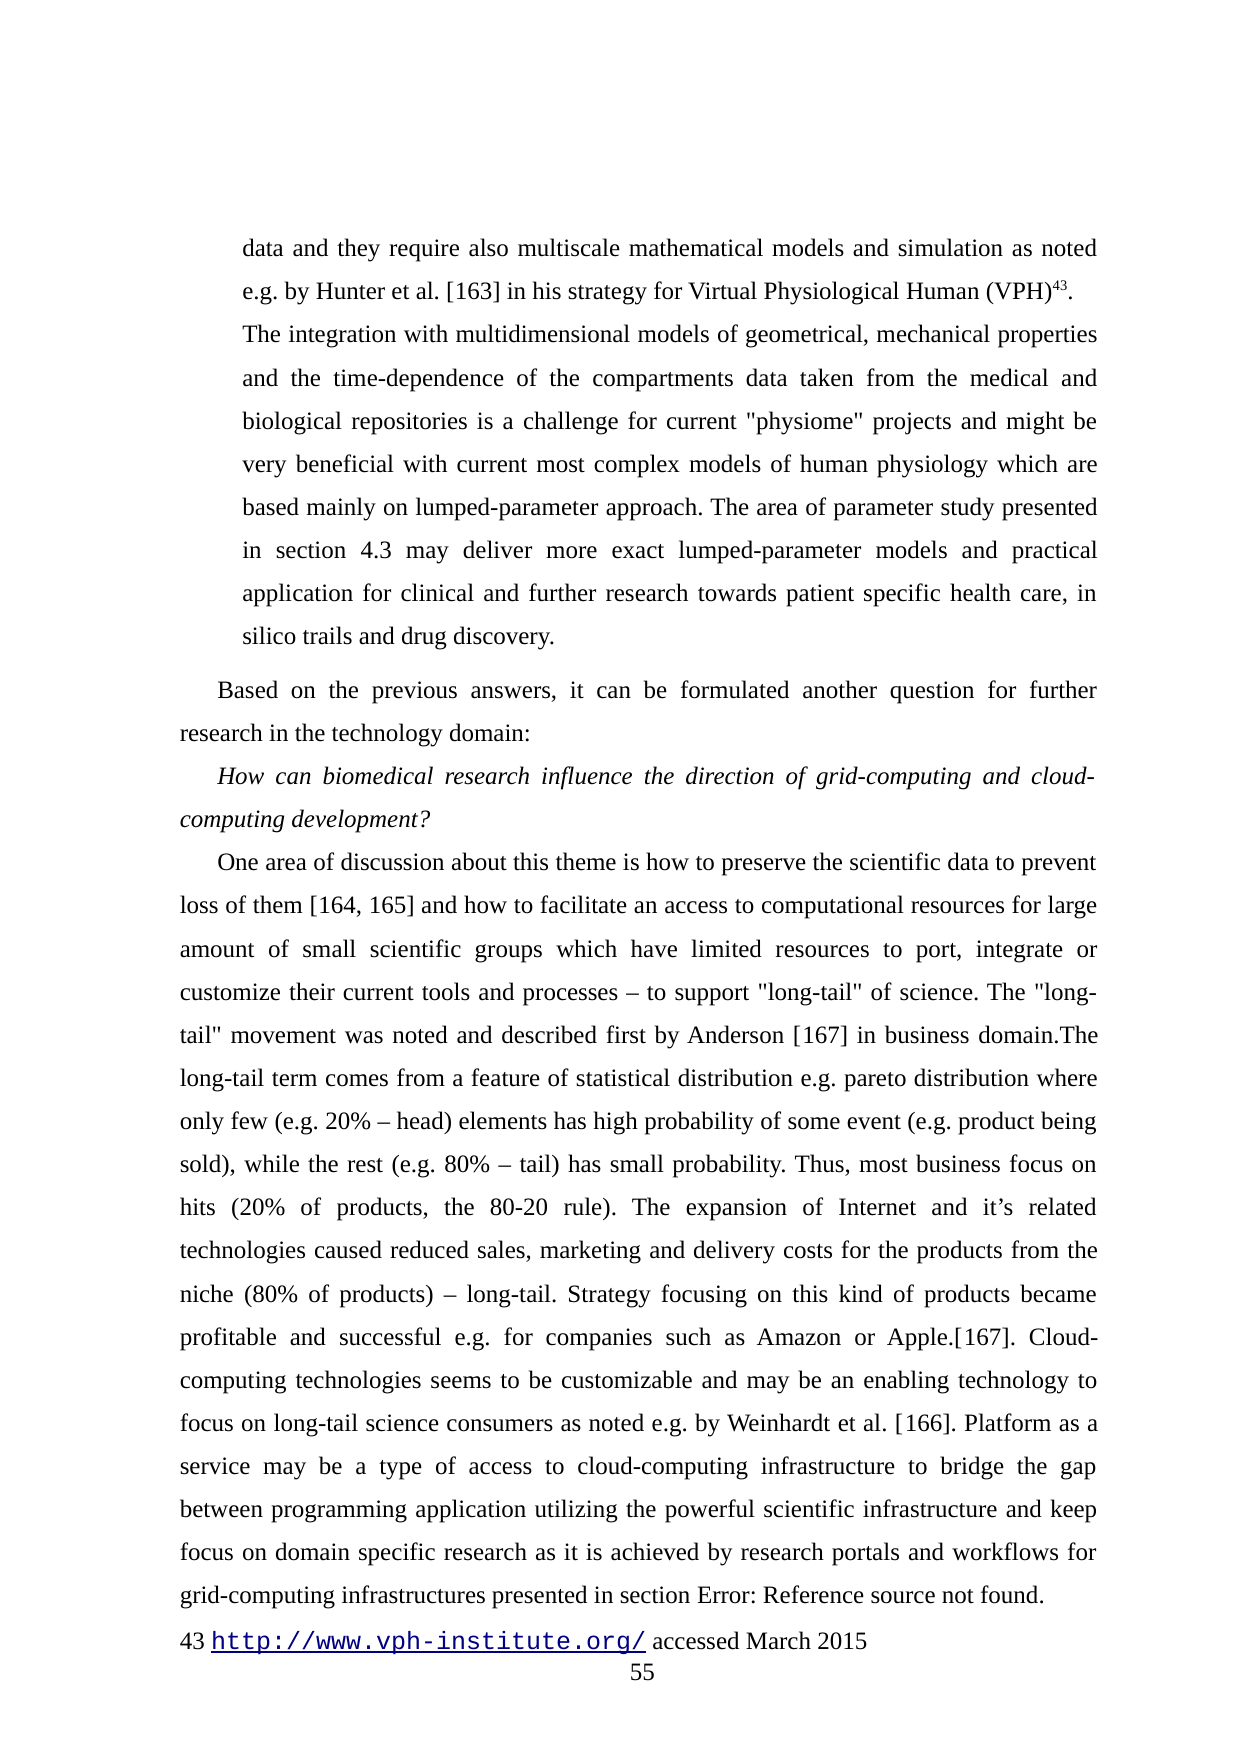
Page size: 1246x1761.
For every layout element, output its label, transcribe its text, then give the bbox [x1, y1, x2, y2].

text One area of discussion about this theme is how to preserve the scientific data to prevent loss of them [164, 165] and how to facilitate an access to computational resources for large amount of small scientific groups which have limited resources to port, integrate or customize their current tools and processes – to support "long-tail" of science. The "long-tail" movement was noted and described first by Anderson [167] in business domain.The long-tail term comes from a feature of statistical distribution e.g. pareto distribution where only few (e.g. 20% – head) elements has high probability of some event (e.g. product being sold), while the rest (e.g. 80% – tail) has small probability. Thus, most business focus on hits (20% of products, the 80-20 rule). The expansion of Internet and it’s related technologies caused reduced sales, marketing and delivery costs for the products from the niche (80% of products) – long-tail. Strategy focusing on this kind of products became profitable and successful e.g. for companies such as Amazon or Apple.[167]. Cloud-computing technologies seems to be customizable and may be an enabling technology to focus on long-tail science consumers as noted e.g. by Weinhardt et al. [166]. Platform as a service may be a type of access to cloud-computing infrastructure to bridge the gap between programming application utilizing the powerful scientific infrastructure and keep focus on domain specific research as it is achieved by research portals and workflows for grid-computing infrastructures presented in section Error: Reference source not found. [179, 847, 1098, 1609]
text The integration with multidimensional models of geometrical, mechanical properties and the time-dependence of the compartments data taken from the medical and biological repositories is a challenge for current "physiome" projects and might be very beneficial with current most complex models of human physiology which are based mainly on lumped-parameter approach. The area of parameter study presented in section 4.3 may deliver more exact lumped-parameter models and practical application for clinical and further research towards patient specific health care, in silico trails and drug discovery. [242, 319, 1098, 650]
text http://www.vph-institute.org/ accessed March 2015 [179, 1626, 1098, 1657]
text data and they require also multiscale mathematical models and simulation as noted e.g. by Hunter et al. [163] in his strategy for Virtual Physiological Human (VPH). [242, 233, 1098, 305]
text How can biomedical research influence the direction of grid-computing and cloud-computing development? [179, 761, 1098, 833]
text Based on the previous answers, it can be formulated another question for further research in the technology domain: [179, 675, 1098, 747]
